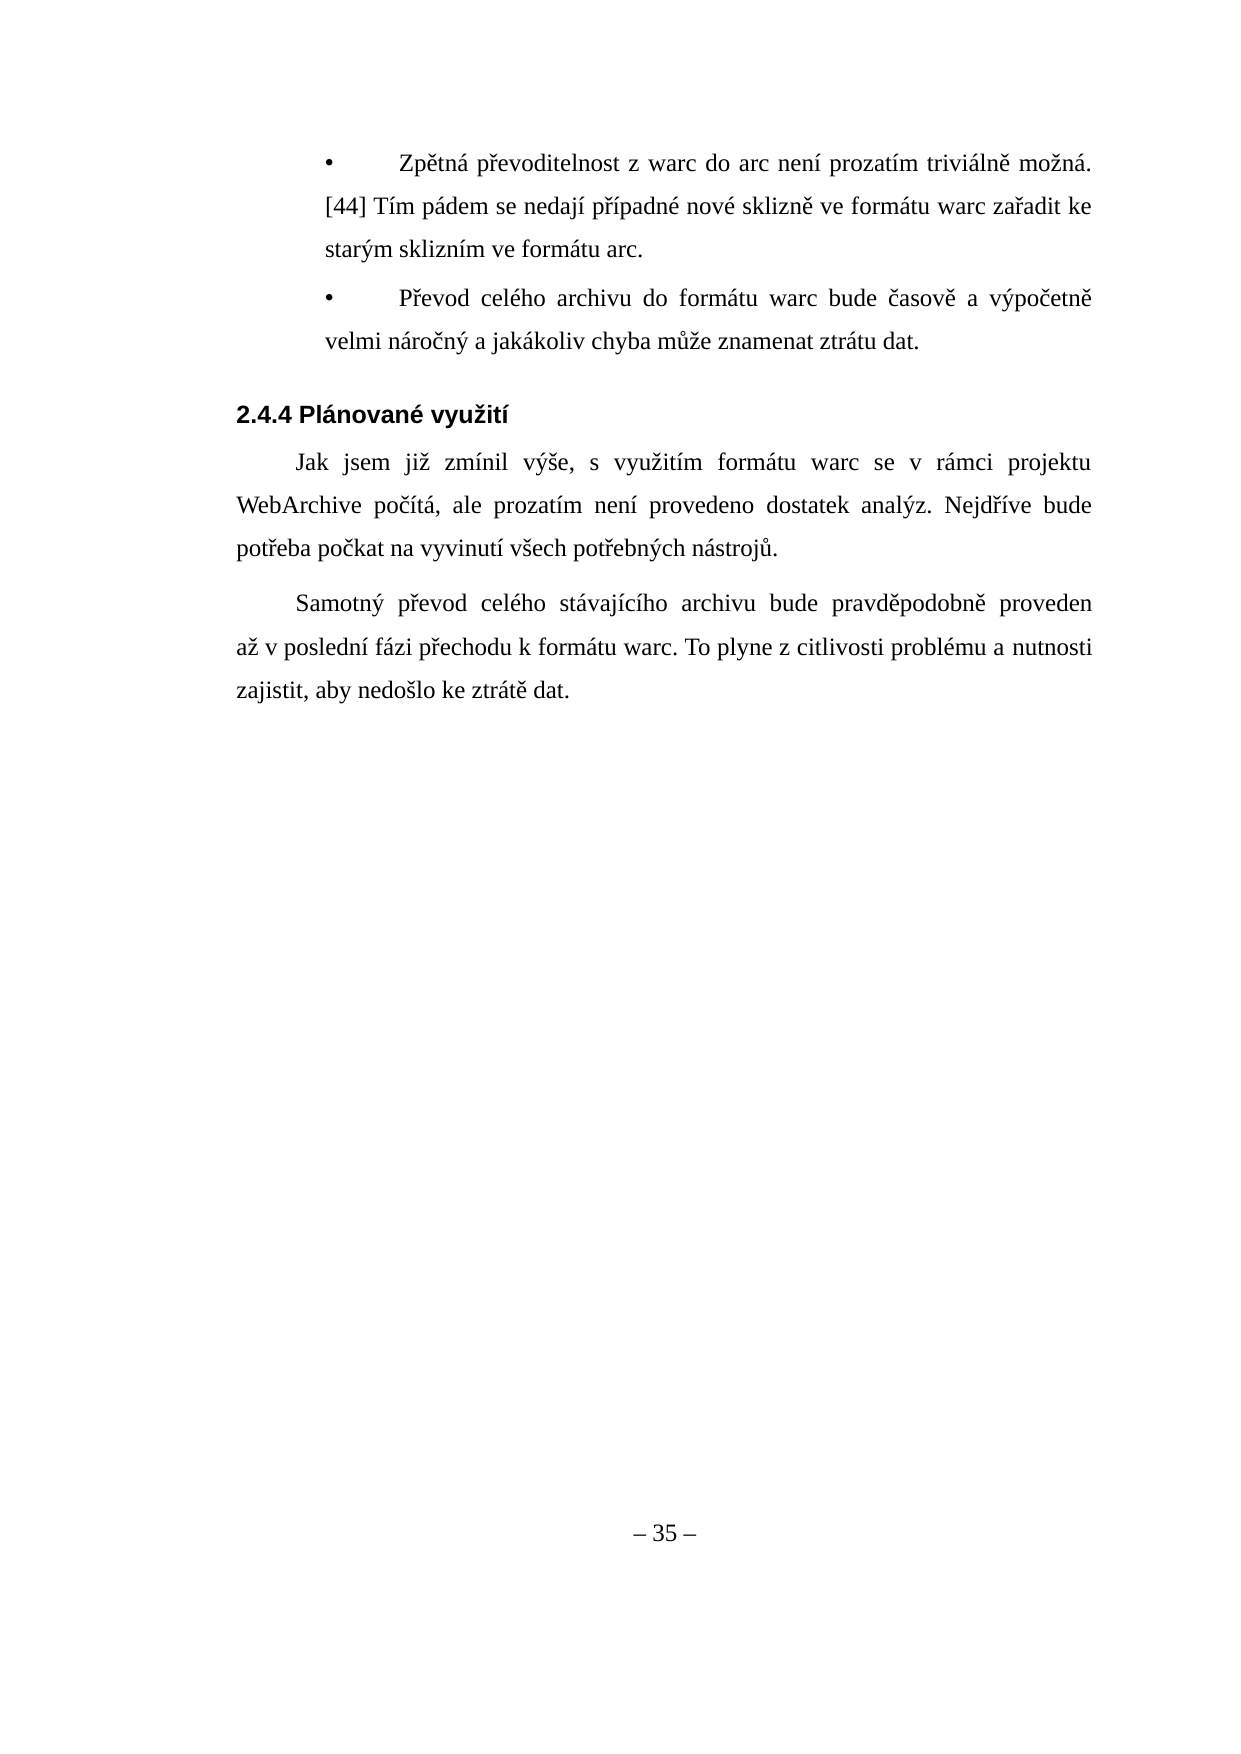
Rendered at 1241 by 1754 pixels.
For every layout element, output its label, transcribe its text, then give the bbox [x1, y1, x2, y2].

text Jak jsem již zmínil výše, s využitím formátu warc se v rámci projektu WebArchive počítá, ale prozatím není provedeno dostatek analýz. Nejdříve bude potřeba počkat na vyvinutí všech potřebných nástrojů. [236, 447, 1093, 562]
list Převod celého archivu do formátu warc bude časově a výpočetně velmi náročný a jakákoliv chyba může znamenat ztrátu dat. [325, 283, 1093, 355]
text Samotný převod celého stávajícího archivu bude pravděpodobně proveden až v poslední fázi přechodu k formátu warc. To plyne z citlivosti problému a nutnosti zajistit, aby nedošlo ke ztrátě dat. [236, 588, 1093, 703]
subtitle 2.4.4 Plánované využití [236, 400, 1093, 429]
list Zpětná převoditelnost z warc do arc není prozatím triviálně možná. [44] Tím pádem se nedají případné nové sklizně ve formátu warc zařadit ke starým sklizním ve formátu arc. [325, 148, 1093, 263]
